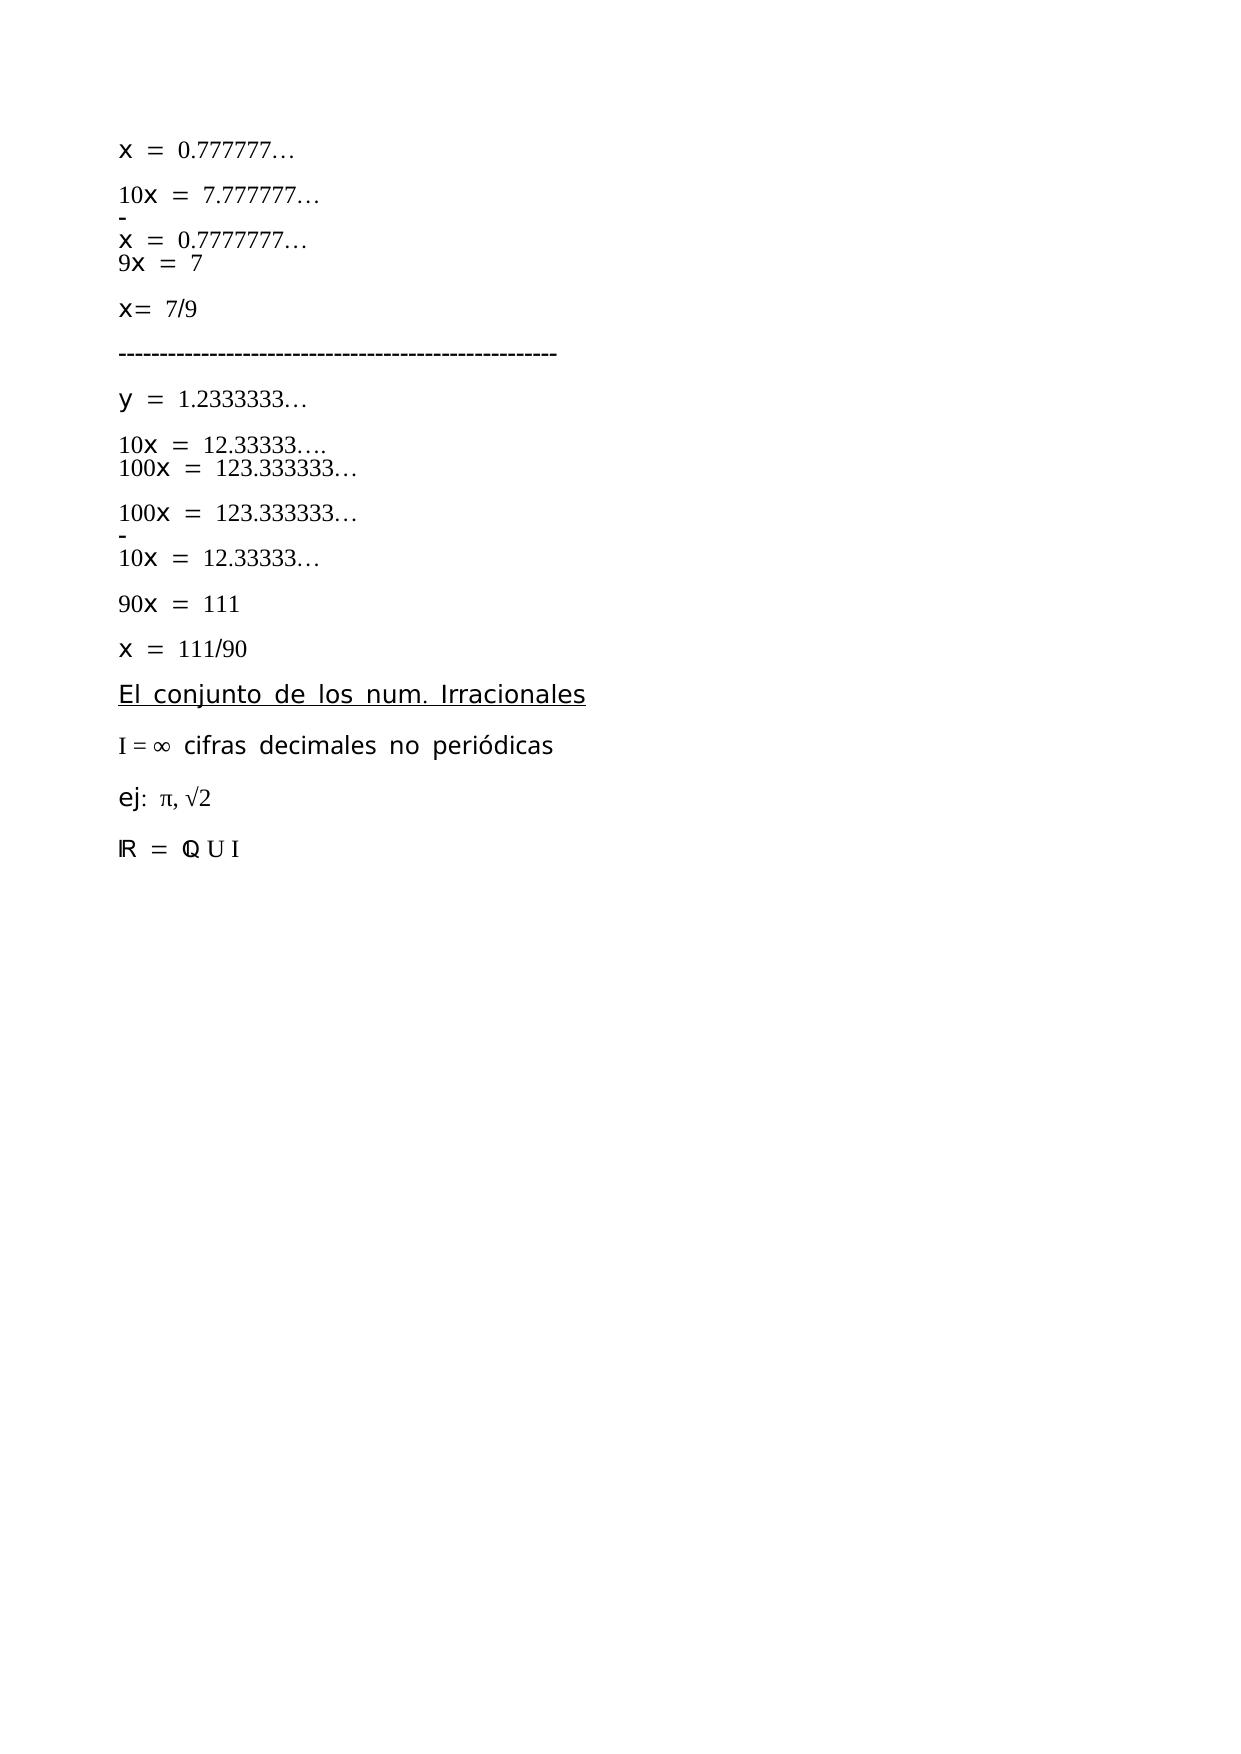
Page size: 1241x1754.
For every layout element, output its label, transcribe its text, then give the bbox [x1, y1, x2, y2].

text 10x = 12.33333…. [118, 436, 1122, 459]
text x = 0.777777… [118, 141, 1122, 163]
text ℝ = ℚ U I [118, 834, 1122, 863]
text x= 7/9 [118, 300, 1122, 322]
text ----------------------------------------------------- [118, 345, 1122, 368]
text El conjunto de los num. Irracionales [118, 686, 1122, 708]
text - [118, 527, 1122, 549]
text x = 0.7777777… [118, 232, 1122, 254]
text 90x = 111 [118, 595, 1122, 618]
text 10x = 7.777777… [118, 186, 1122, 209]
text ej: π, √2 [118, 783, 1122, 811]
text - [118, 209, 1122, 232]
text 9x = 7 [118, 254, 1122, 277]
text I = ∞ cifras decimales no periódicas [118, 731, 1122, 760]
text y = 1.2333333… [118, 391, 1122, 413]
text 10x = 12.33333… [118, 549, 1122, 572]
text 100x = 123.333333… [118, 504, 1122, 527]
text 100x = 123.333333… [118, 459, 1122, 481]
text x = 111/90 [118, 640, 1122, 663]
